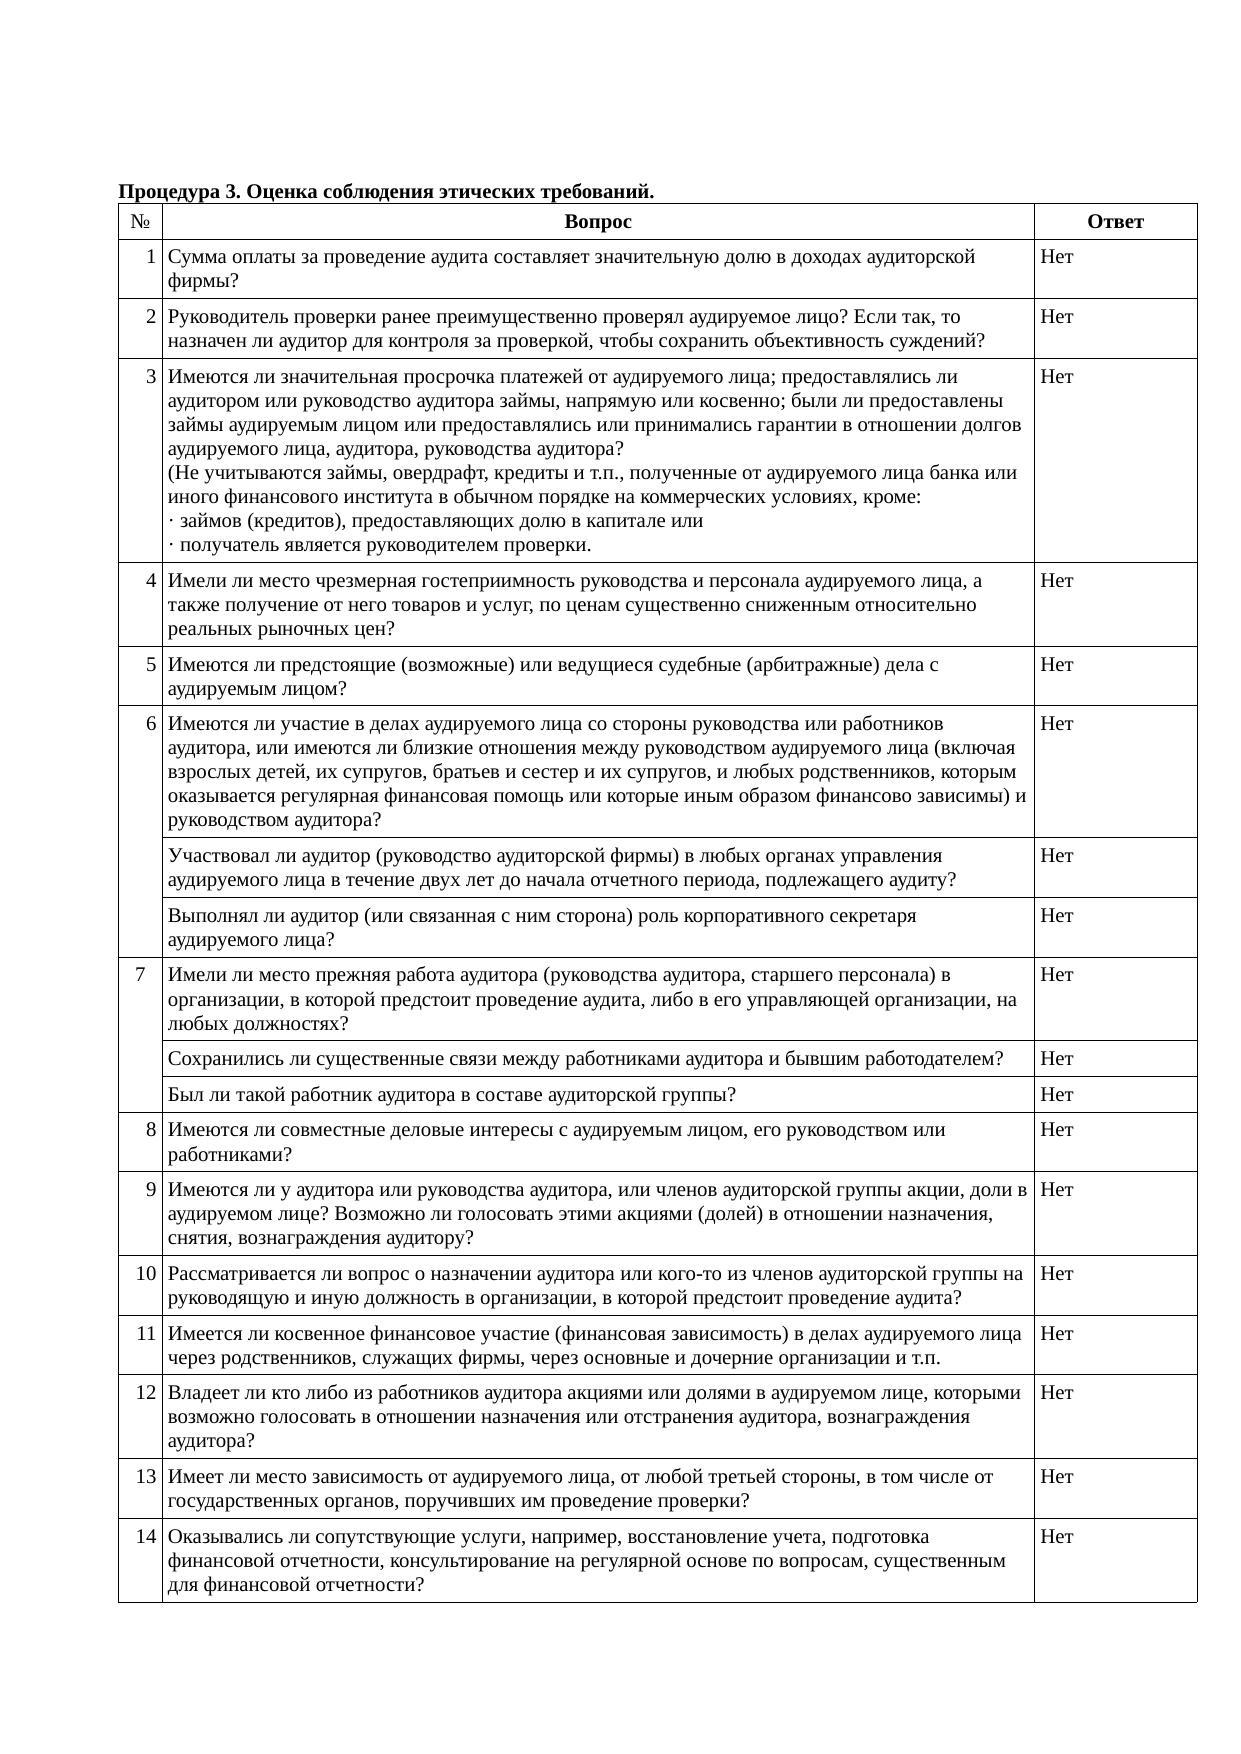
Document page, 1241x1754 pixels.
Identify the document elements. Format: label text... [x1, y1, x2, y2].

table_cell Имели ли место чрезмерная гостеприимность руководства и персонала аудируемого лица, а также получение от него товаров и услуг, по ценам существенно сниженным относительно реальных рыночных цен? [163, 563, 1034, 646]
table_cell Нет [1035, 838, 1197, 897]
table_cell Нет [1035, 1077, 1197, 1112]
table_cell Участвовал ли аудитор (руководство аудиторской фирмы) в любых органах управления аудируемого лица в течение двух лет до начала отчетного периода, подлежащего аудиту? [163, 838, 1034, 897]
table_cell 6 [119, 706, 162, 957]
table_cell 12 [119, 1375, 162, 1458]
table_cell Имеется ли косвенное финансовое участие (финансовая зависимость) в делах аудируемого лица через родственников, служащих фирмы, через основные и дочерние организации и т.п. [163, 1316, 1034, 1374]
table_cell Нет [1035, 1041, 1197, 1076]
table_cell Нет [1035, 563, 1197, 646]
table_cell Нет [1035, 240, 1197, 298]
table_cell Имели ли место прежняя работа аудитора (руководства аудитора, старшего персонала) в организации, в которой предстоит проведение аудита, либо в его управляющей организации, на любых должностях? [163, 958, 1034, 1040]
table_cell 2 [119, 299, 162, 358]
table_cell Имеются ли совместные деловые интересы с аудируемым лицом, его руководством или работниками? [163, 1113, 1034, 1171]
table_cell 13 [119, 1459, 162, 1518]
table_cell 8 [119, 1113, 162, 1171]
table_cell Сохранились ли существенные связи между работниками аудитора и бывшим работодателем? [163, 1041, 1034, 1076]
table_cell Нет [1035, 1256, 1197, 1315]
table_cell Имеет ли место зависимость от аудируемого лица, от любой третьей стороны, в том числе от государственных органов, поручивших им проведение проверки? [163, 1459, 1034, 1518]
table_cell 14 [119, 1519, 162, 1602]
text Процедура 3. Оценка соблюдения этических требований. [118, 179, 1181, 203]
table_cell Владеет ли кто либо из работников аудитора акциями или долями в аудируемом лице, которыми возможно голосовать в отношении назначения или отстранения аудитора, вознаграждения аудитора? [163, 1375, 1034, 1458]
table_cell Нет [1035, 1375, 1197, 1458]
table_cell Нет [1035, 1113, 1197, 1171]
table_cell 4 [119, 563, 162, 646]
table_cell Нет [1035, 1172, 1197, 1255]
table_cell Нет [1035, 299, 1197, 358]
table_cell Нет [1035, 1316, 1197, 1374]
table_cell Руководитель проверки ранее преимущественно проверял аудируемое лицо? Если так, то назначен ли аудитор для контроля за проверкой, чтобы сохранить объективность суждений? [163, 299, 1034, 358]
table_cell Сумма оплаты за проведение аудита составляет значительную долю в доходах аудиторской фирмы? [163, 240, 1034, 298]
table_cell Выполнял ли аудитор (или связанная с ним сторона) роль корпоративного секретаря аудируемого лица? [163, 898, 1034, 957]
table_cell Нет [1035, 1519, 1197, 1602]
table_cell Нет [1035, 898, 1197, 957]
table_cell 10 [119, 1256, 162, 1315]
table_cell Имеются ли у аудитора или руководства аудитора, или членов аудиторской группы акции, доли в аудируемом лице? Возможно ли голосовать этими акциями (долей) в отношении назначения, снятия, вознаграждения аудитору? [163, 1172, 1034, 1255]
table_cell Оказывались ли сопутствующие услуги, например, восстановление учета, подготовка финансовой отчетности, консультирование на регулярной основе по вопросам, существенным для финансовой отчетности? [163, 1519, 1034, 1602]
table_cell 9 [119, 1172, 162, 1255]
table_cell Имеются ли участие в делах аудируемого лица со стороны руководства или работников аудитора, или имеются ли близкие отношения между руководством аудируемого лица (включая взрослых детей, их супругов, братьев и сестер и их супругов, и любых родственников, которым оказывается регулярная финансовая помощь или которые иным образом финансово зависимы) и руководством аудитора? [163, 706, 1034, 837]
table_cell 7 [119, 958, 162, 1112]
table_cell Рассматривается ли вопрос о назначении аудитора или кого-то из членов аудиторской группы на руководящую и иную должность в организации, в которой предстоит проведение аудита? [163, 1256, 1034, 1315]
table_cell 1 [119, 240, 162, 298]
table_cell Был ли такой работник аудитора в составе аудиторской группы? [163, 1077, 1034, 1112]
table_cell 11 [119, 1316, 162, 1374]
table_cell Нет [1035, 359, 1197, 562]
table_cell Нет [1035, 706, 1197, 837]
table_cell Нет [1035, 958, 1197, 1040]
table_header Ответ [1035, 204, 1197, 238]
table_cell Имеются ли предстоящие (возможные) или ведущиеся судебные (арбитражные) дела с аудируемым лицом? [163, 647, 1034, 705]
table_cell Нет [1035, 647, 1197, 705]
table_header № [119, 204, 162, 238]
table_cell 5 [119, 647, 162, 705]
table_header Вопрос [163, 204, 1034, 238]
table_cell Нет [1035, 1459, 1197, 1518]
table_cell Имеются ли значительная просрочка платежей от аудируемого лица; предоставлялись ли аудитором или руководство аудитора займы, напрямую или косвенно; были ли предоставлены займы аудируемым лицом или предоставлялись или принимались гарантии в отношении долгов аудируемого лица, аудитора, руководства аудитора? (Не учитываются займы, овердрафт, кредиты и т.п., полученные от аудируемого лица банка или иного финансового института в обычном порядке на коммерческих условиях, кроме: · займов (кредитов), предоставляющих долю в капитале или · получатель является руководителем проверки. [163, 359, 1034, 562]
table_cell 3 [119, 359, 162, 562]
